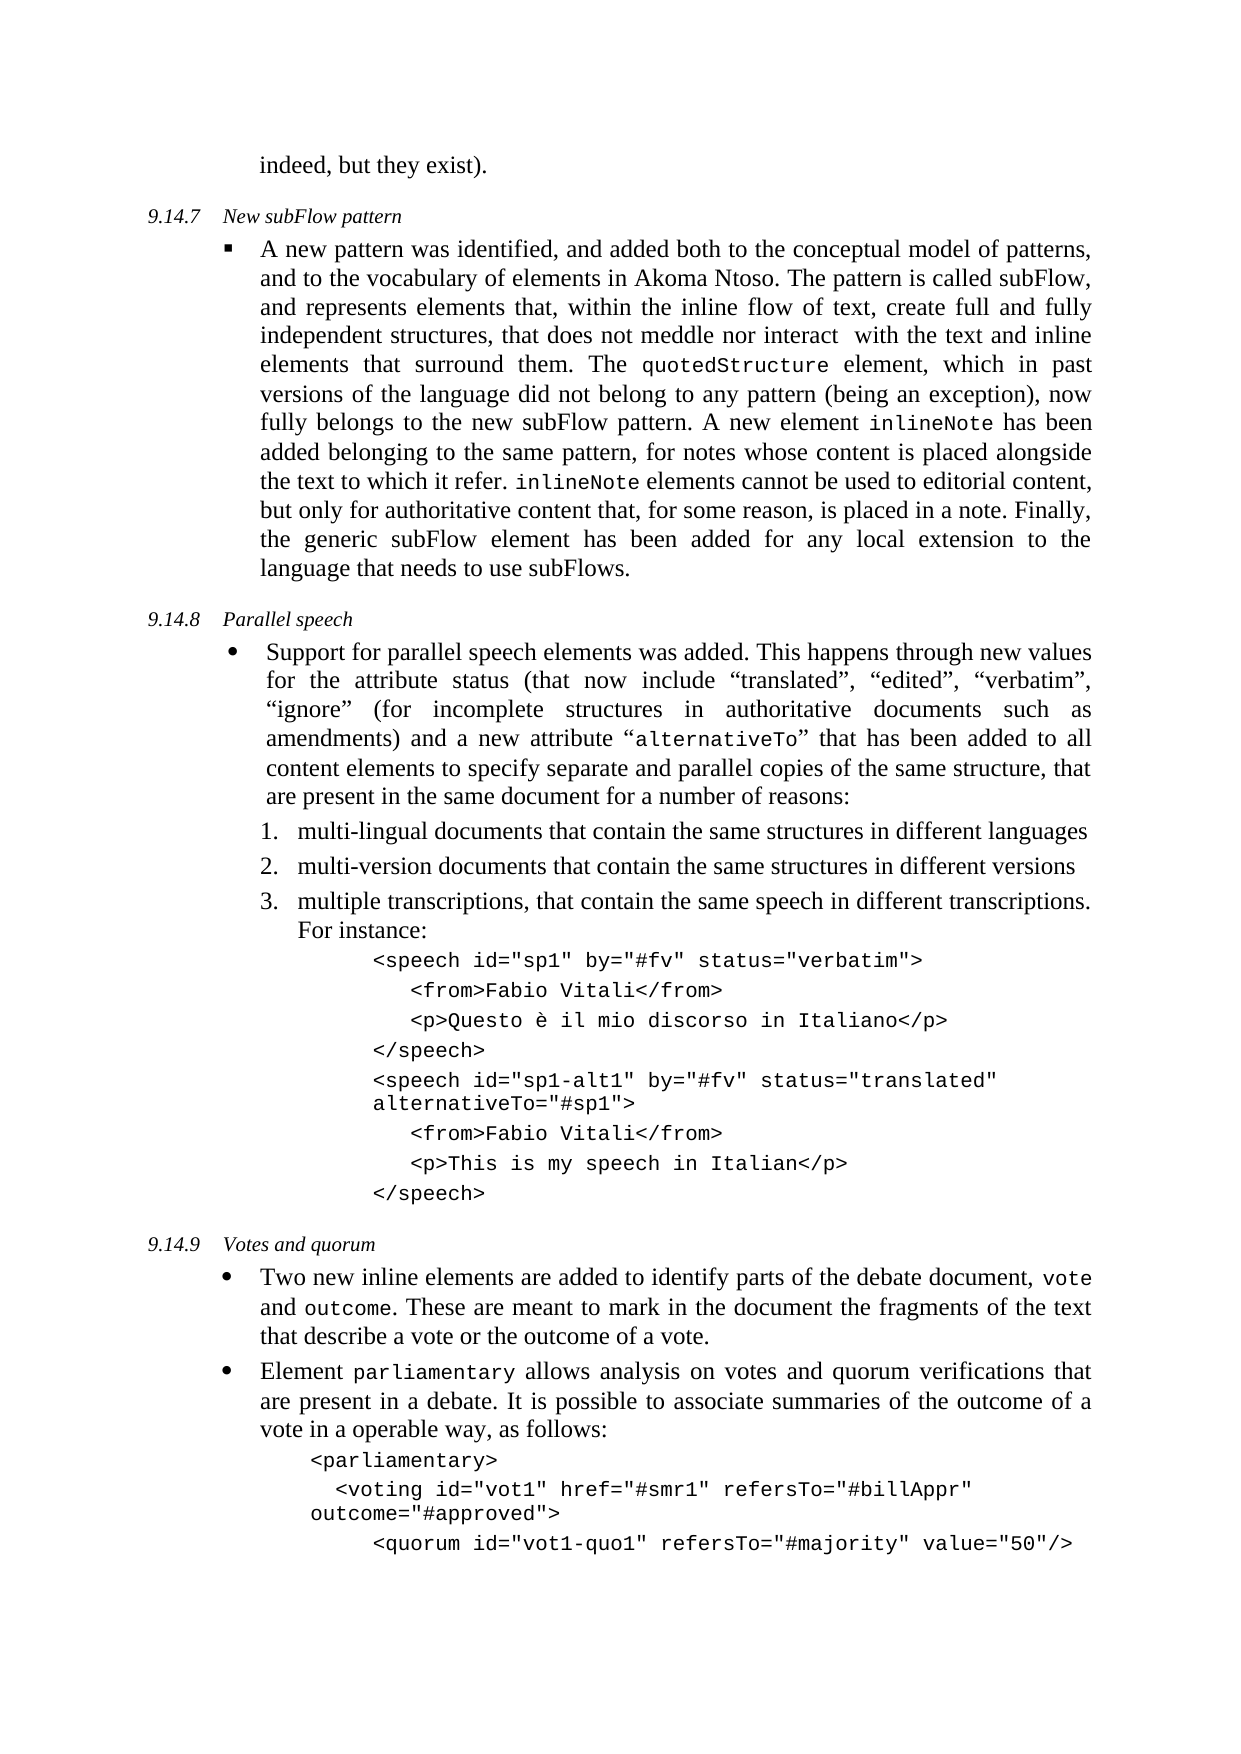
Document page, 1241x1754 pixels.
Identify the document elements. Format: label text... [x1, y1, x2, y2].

text </speech> [373, 1040, 1092, 1063]
text </speech> [373, 1183, 1092, 1207]
text <quorum id="vot1-quo1" refersTo="#majority" value="50"/> [310, 1533, 1092, 1557]
list Support for parallel speech elements was added. This happens through new values for the attribute status (that now include “translated”, “edited”, “verbatim”, “ignore” (for incomplete structures in authoritative documents such as amendments) and a new attribute “alternativeTo” that has been added to all content elements to specify separate and parallel copies of the same structure, that are present in the same document for a number of reasons: [228, 637, 1092, 810]
text <p>This is my speech in Italian</p> [373, 1153, 1092, 1177]
list A new pattern was identified, and added both to the conceptual model of patterns, and to the vocabulary of elements in Akoma Ntoso. The pattern is called subFlow, and represents elements that, within the inline flow of text, create full and fully independent structures, that does not meddle nor interact with the text and inline elements that surround them. The quotedStructure element, which in past versions of the language did not belong to any pattern (being an exception), now fully belongs to the new subFlow pattern. A new element inlineNote has been added belonging to the same pattern, for notes whose content is placed alongside the text to which it refer. inlineNote elements cannot be used to editorial content, but only for authoritative content that, for some reason, is placed in a note. Finally, the generic subFlow element has been added for any local extension to the language that needs to use subFlows. [222, 234, 1092, 582]
text <from>Fabio Vitali</from> [373, 980, 1092, 1004]
list multi-lingual documents that contain the same structures in different languages [260, 816, 1092, 845]
subtitle Votes and quorum [148, 1232, 1092, 1256]
subtitle Parallel speech [148, 607, 1092, 631]
text <parliamentary> [310, 1449, 1092, 1473]
text <speech id="sp1-alt1" by="#fv" status="translated" alternativeTo="#sp1"> [373, 1070, 1092, 1117]
text <voting id="vot1" href="#smr1" refersTo="#billAppr" outcome="#approved"> [310, 1479, 1092, 1527]
text indeed, but they exist). [259, 150, 1092, 179]
list Two new inline elements are added to identify parts of the debate document, vote and outcome. These are meant to mark in the document the fragments of the text that describe a vote or the outcome of a vote. [222, 1262, 1092, 1350]
subtitle New subFlow pattern [148, 204, 1092, 228]
text <p>Questo è il mio discorso in Italiano</p> [373, 1010, 1092, 1034]
list multiple transcriptions, that contain the same speech in different transcriptions. For instance: [260, 886, 1092, 944]
text <speech id="sp1" by="#fv" status="verbatim"> [373, 950, 1092, 974]
text <from>Fabio Vitali</from> [373, 1123, 1092, 1147]
list multi-version documents that contain the same structures in different versions [260, 851, 1092, 880]
list Element parliamentary allows analysis on votes and quorum verifications that are present in a debate. It is possible to associate summaries of the outcome of a vote in a operable way, as follows: [222, 1356, 1092, 1443]
